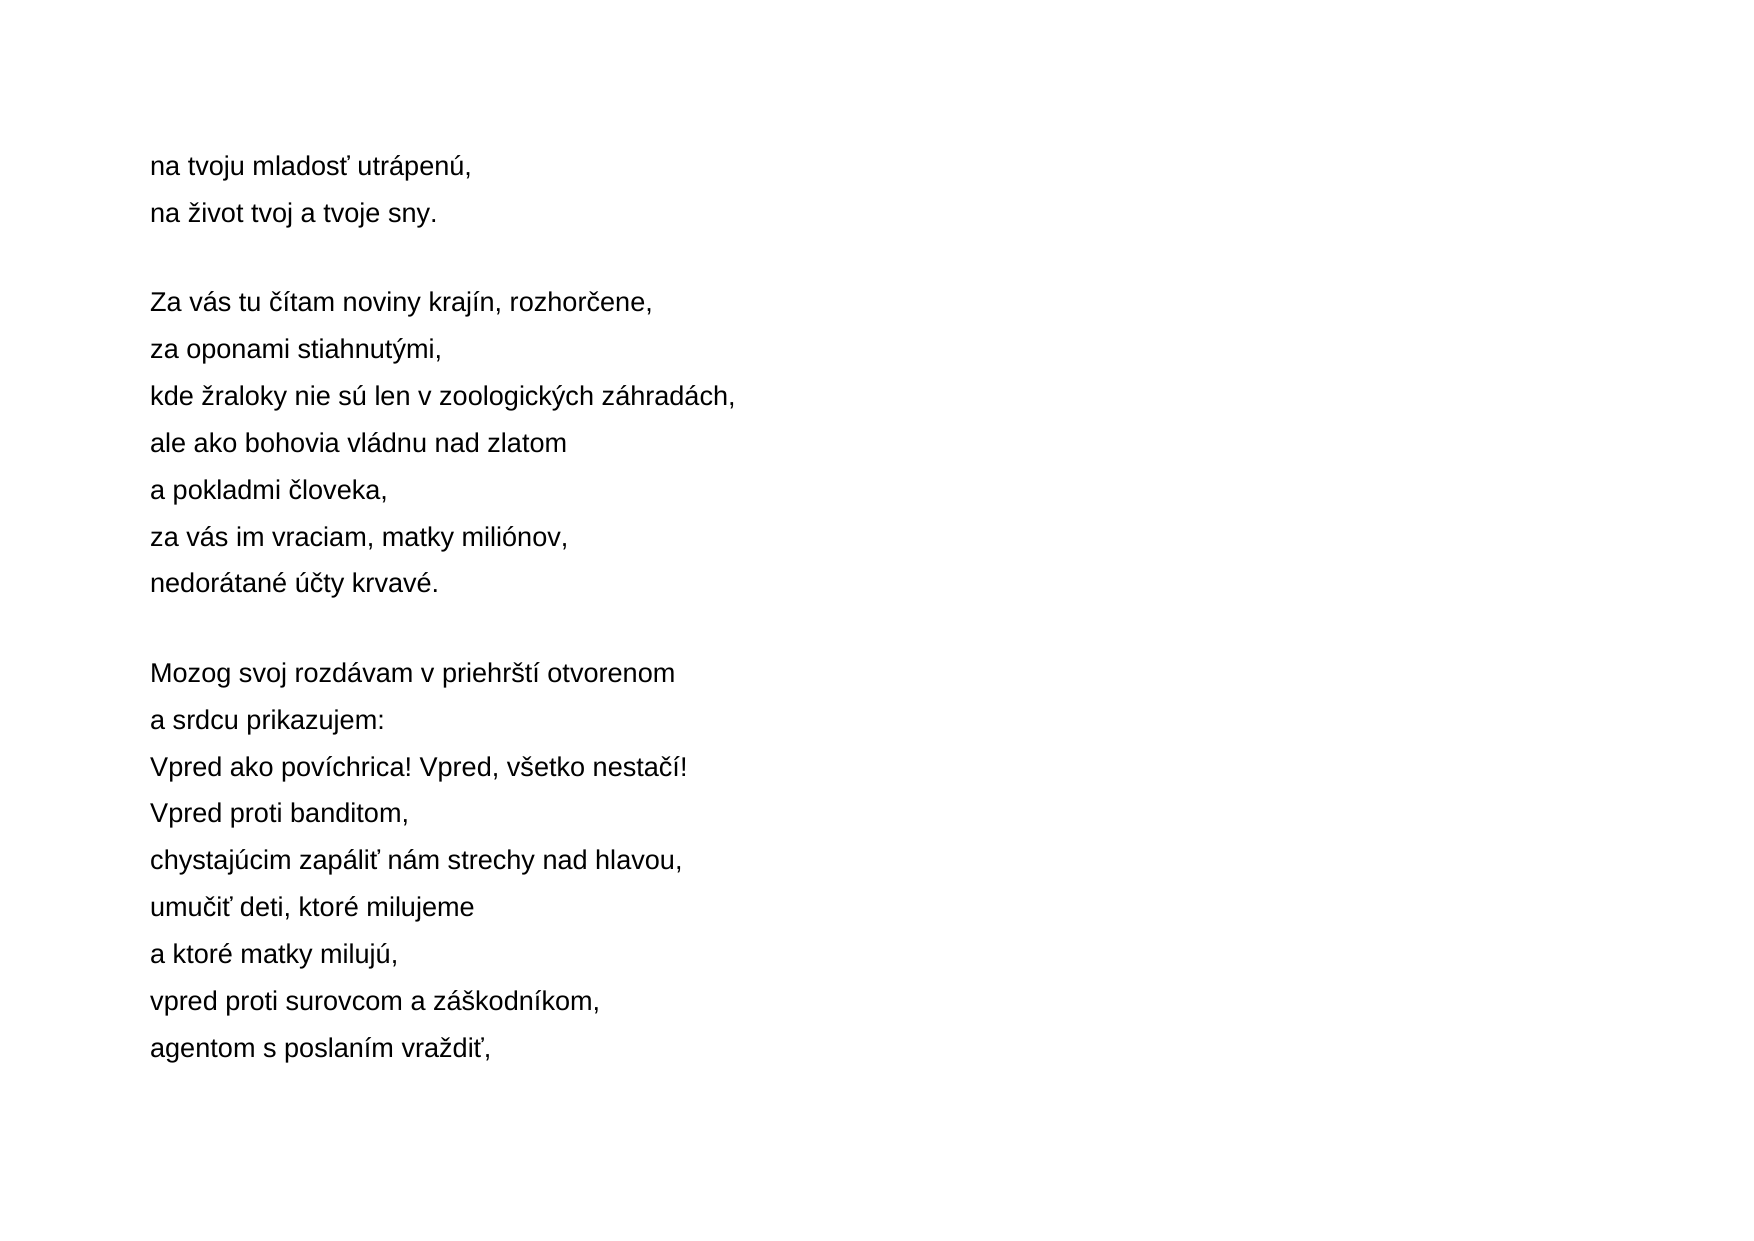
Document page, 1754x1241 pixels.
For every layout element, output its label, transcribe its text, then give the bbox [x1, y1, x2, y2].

text za oponami stiahnutými, [150, 333, 1243, 364]
text umučiť deti, ktoré milujeme [150, 891, 1243, 922]
text kde žraloky nie sú len v zoologických záhradách, [150, 380, 1243, 411]
text a ktoré matky milujú, [150, 938, 1243, 969]
text Vpred ako povíchrica! Vpred, všetko nestačí! [150, 751, 1243, 782]
text na život tvoj a tvoje sny. [150, 197, 1243, 228]
text Vpred proti banditom, [150, 797, 1243, 829]
text vpred proti surovcom a záškodníkom, [150, 985, 1243, 1016]
text za vás im vraciam, matky miliónov, [150, 521, 1243, 552]
text chystajúcim zapáliť nám strechy nad hlavou, [150, 844, 1243, 876]
text nedorátané účty krvavé. [150, 567, 1243, 599]
text Mozog svoj rozdávam v priehrští otvorenom [150, 657, 1243, 688]
text agentom s poslaním vraždiť, [150, 1032, 1243, 1063]
text ale ako bohovia vládnu nad zlatom [150, 427, 1243, 458]
text a pokladmi človeka, [150, 474, 1243, 505]
text na tvoju mladosť utrápenú, [150, 150, 1243, 181]
text Za vás tu čítam noviny krajín, rozhorčene, [150, 286, 1243, 317]
text a srdcu prikazujem: [150, 704, 1243, 735]
